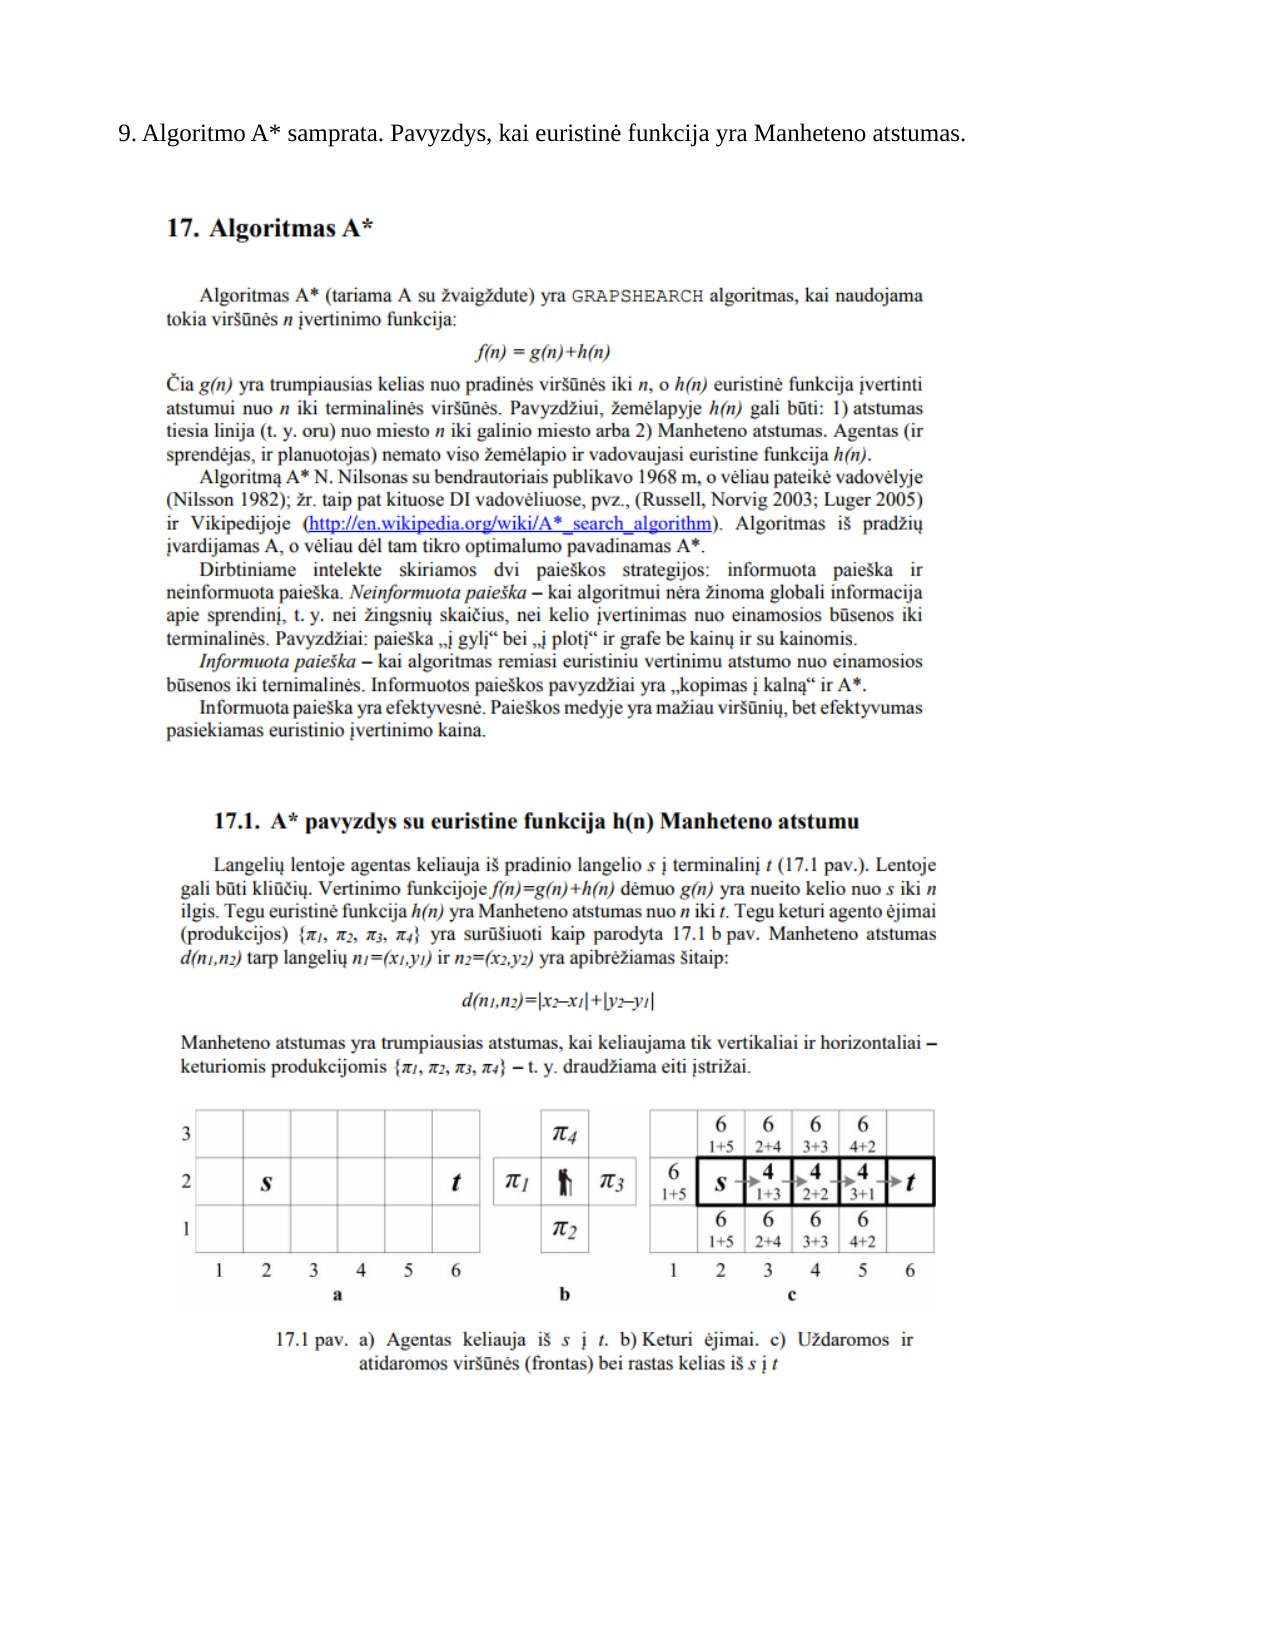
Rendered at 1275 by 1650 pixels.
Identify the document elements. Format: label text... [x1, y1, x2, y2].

text 9. Algoritmo A* samprata. Pavyzdys, kai euristinė funkcija yra Manheteno atstumas. [118, 118, 1157, 147]
picture [174, 786, 956, 1396]
picture [156, 209, 956, 754]
